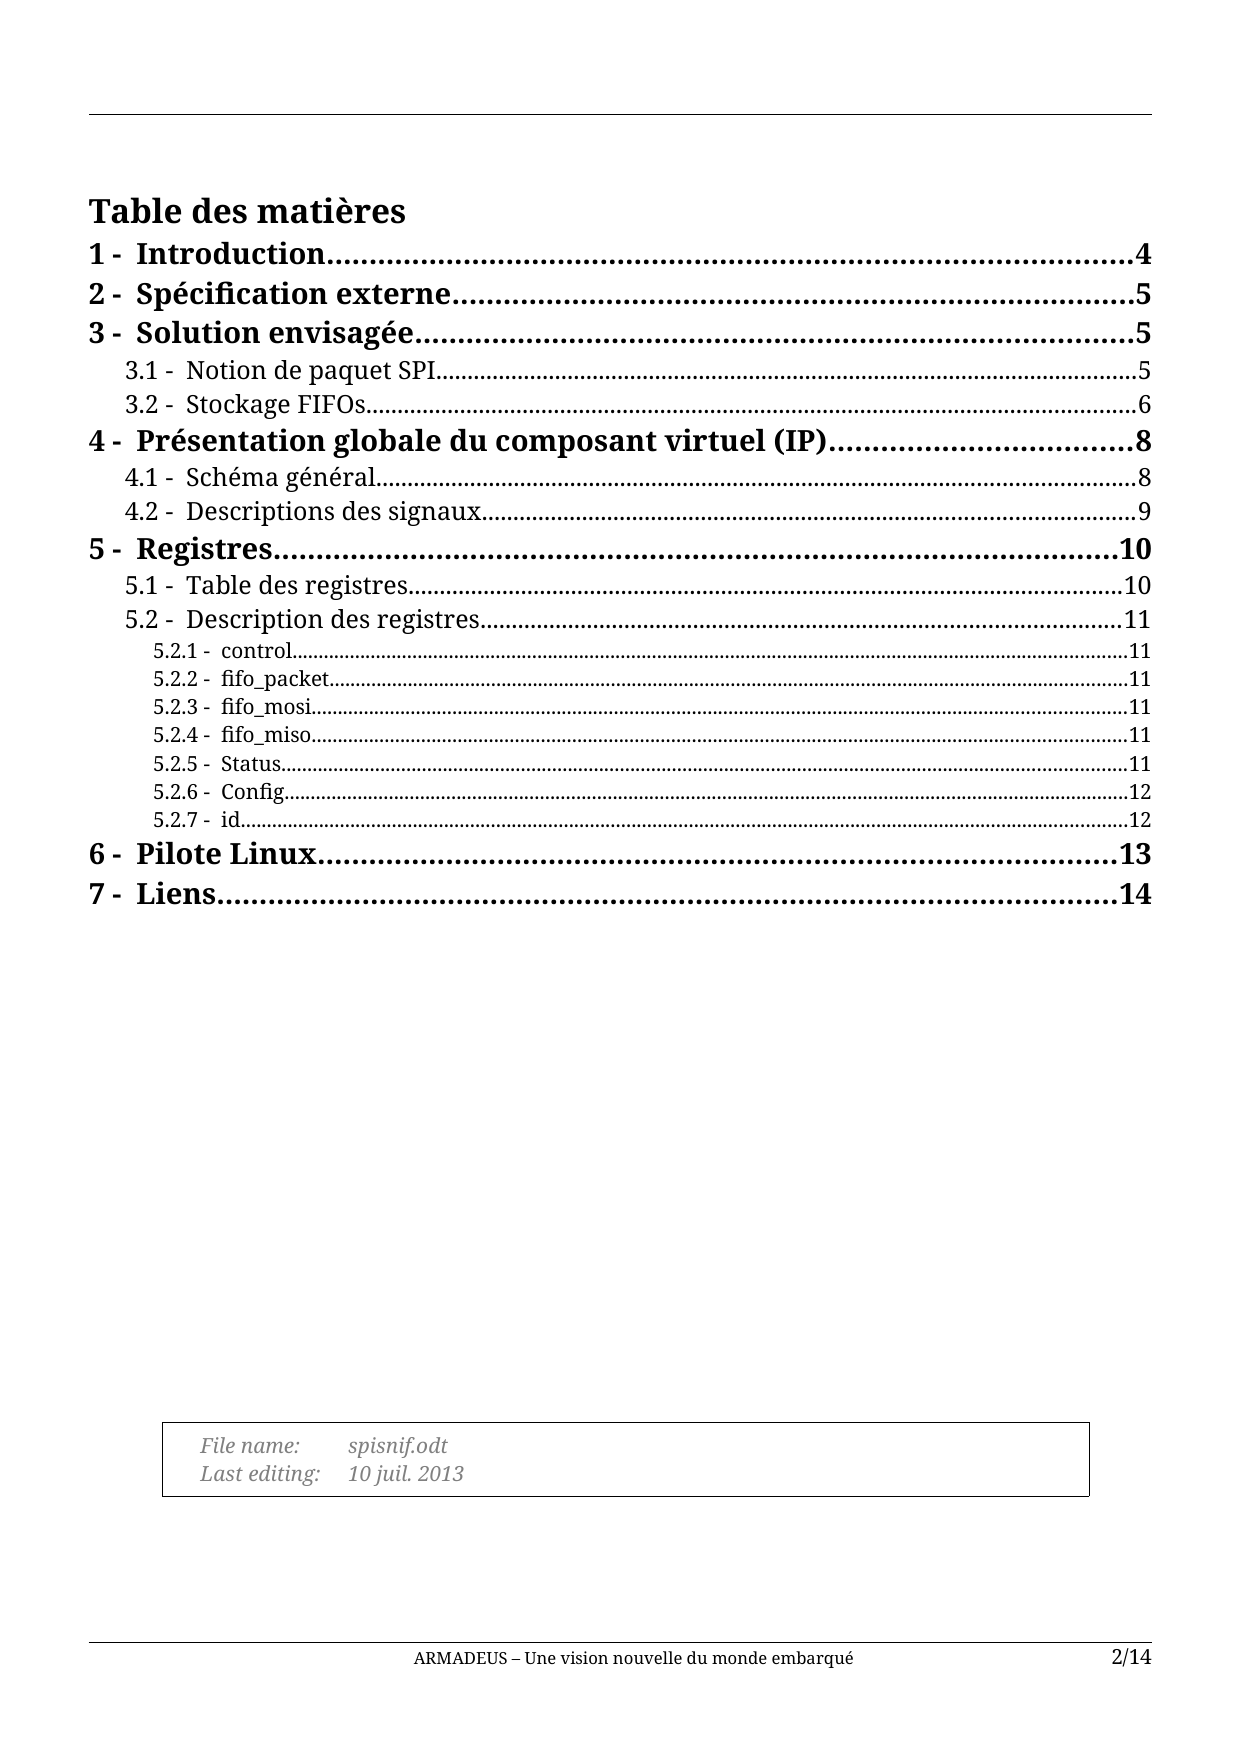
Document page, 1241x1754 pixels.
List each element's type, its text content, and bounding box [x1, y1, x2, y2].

text 3 - Solution envisagée 5 [88, 313, 1152, 352]
text 7 - Liens 14 [88, 873, 1152, 913]
text 4.1 - Schéma général 8 [118, 460, 1152, 494]
text 5.2.2 - fifo_packet 11 [147, 664, 1152, 692]
text 1 - Introduction 4 [88, 233, 1152, 273]
text File name: spisnif.odt [200, 1431, 1080, 1459]
text 3.1 - Notion de paquet SPI 5 [118, 352, 1152, 386]
text 5.2.6 - Config 12 [147, 777, 1152, 805]
text 4.2 - Descriptions des signaux 9 [118, 494, 1152, 528]
text 5.2.4 - fifo_miso 11 [147, 720, 1152, 749]
text 5.2 - Description des registres 11 [118, 602, 1152, 636]
text 5.2.5 - Status 11 [147, 749, 1152, 777]
subtitle Table des matières [88, 188, 1152, 233]
text 5.2.1 - control 11 [147, 636, 1152, 664]
text 6 - Pilote Linux 13 [88, 833, 1152, 873]
text 3.2 - Stockage FIFOs 6 [118, 386, 1152, 420]
text 2 - Spécification externe 5 [88, 273, 1152, 313]
text 5.2.3 - fifo_mosi 11 [147, 692, 1152, 720]
text 4 - Présentation globale du composant virtuel (IP) 8 [88, 420, 1152, 460]
text 5.1 - Table des registres 10 [118, 568, 1152, 602]
text 5.2.7 - id 12 [147, 805, 1152, 833]
text 5 - Registres 10 [88, 528, 1152, 568]
text Last editing: 10 juil. 2013 [200, 1459, 1080, 1487]
